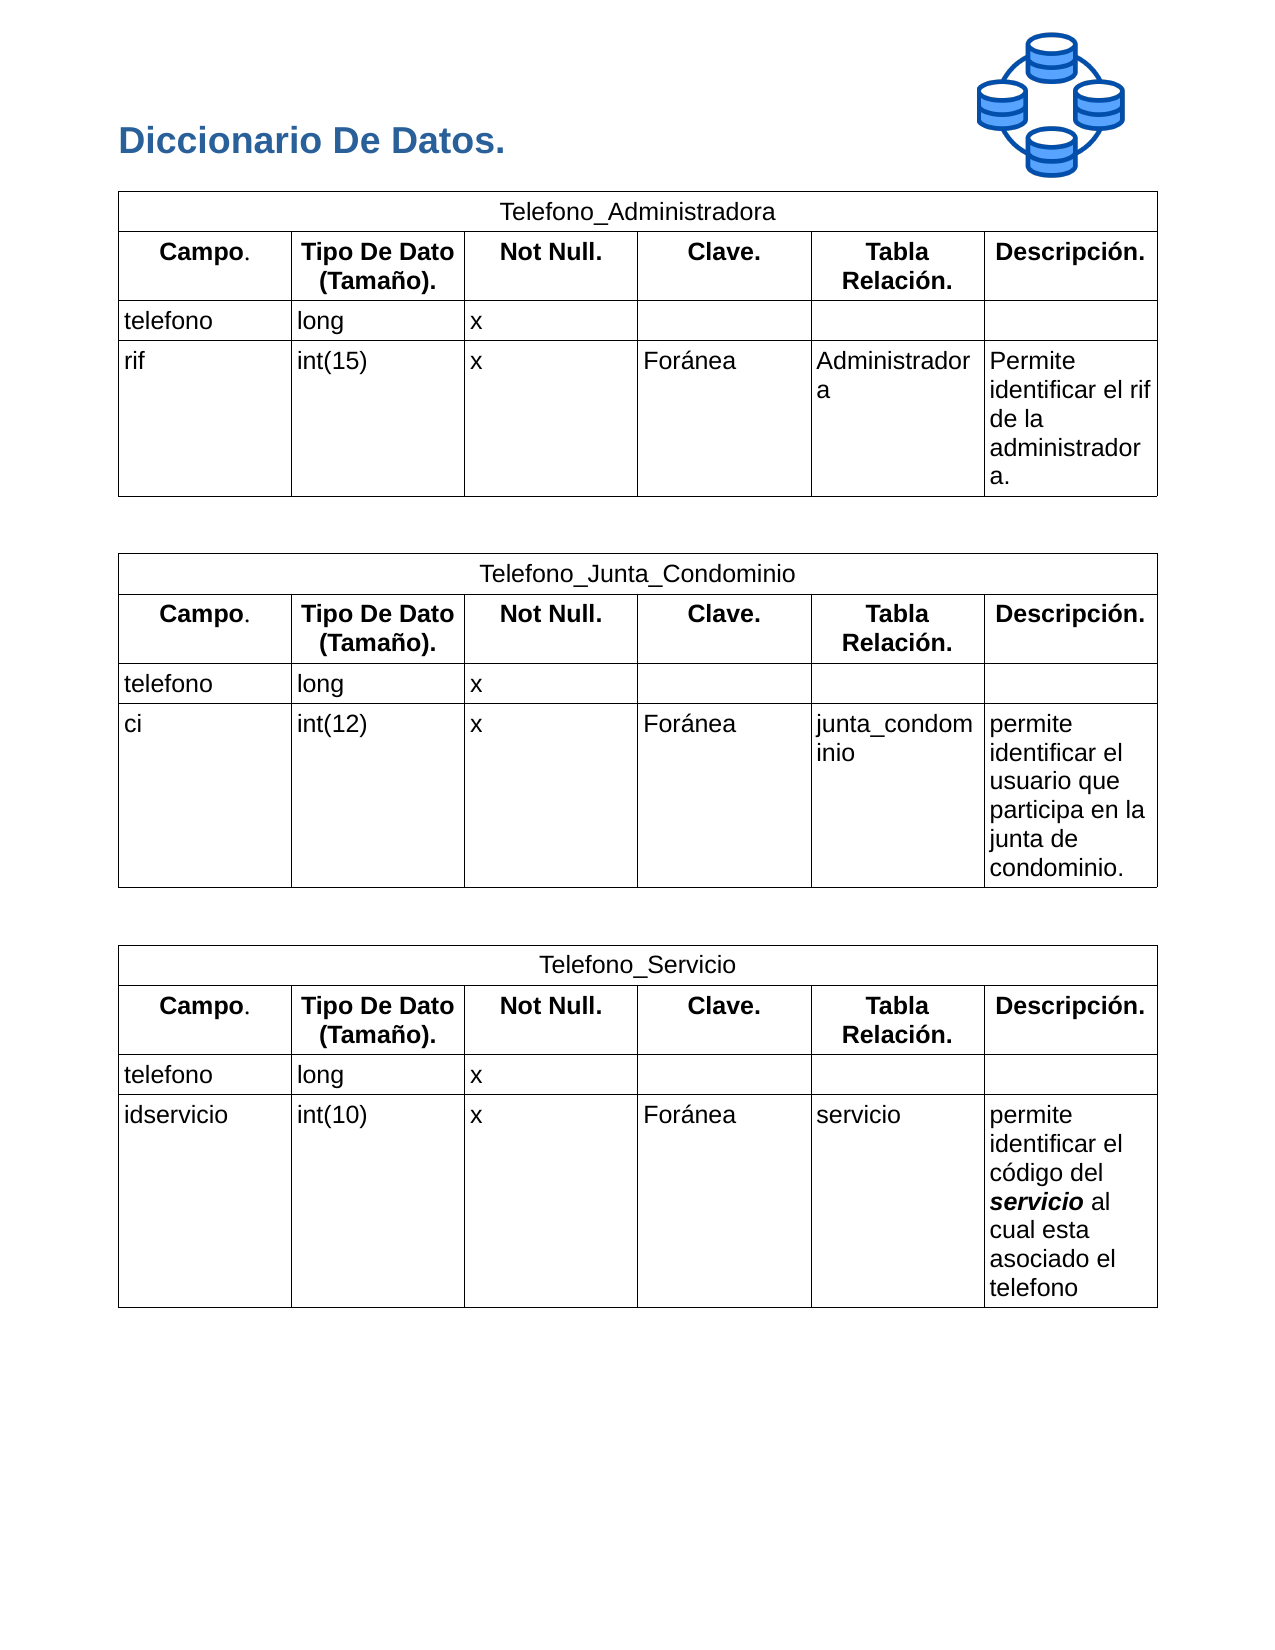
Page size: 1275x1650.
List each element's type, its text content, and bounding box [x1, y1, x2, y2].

table_cell Descripción. [985, 232, 1157, 300]
table_cell x [465, 301, 637, 340]
table_cell Campo. [119, 232, 291, 300]
table_cell Not Null. [465, 595, 637, 663]
table_cell int(15) [292, 341, 464, 496]
table_cell x [465, 1095, 637, 1307]
table_cell Foránea [638, 341, 811, 496]
table_cell servicio [812, 1095, 984, 1307]
table_cell [638, 664, 811, 703]
table_cell x [465, 1055, 637, 1094]
table_cell Campo. [119, 986, 291, 1054]
table_cell long [292, 301, 464, 340]
table_cell Clave. [638, 595, 811, 663]
table_cell Foránea [638, 704, 811, 887]
table_cell rif [119, 341, 291, 496]
table_header Telefono_Administradora [119, 192, 1157, 231]
table_cell [638, 1055, 811, 1094]
table_cell [812, 1055, 984, 1094]
table_cell telefono [119, 301, 291, 340]
table_cell ci [119, 704, 291, 887]
table_cell [638, 301, 811, 340]
table_cell Administradora [812, 341, 984, 496]
table_cell Tabla Relación. [812, 986, 984, 1054]
table_cell Foránea [638, 1095, 811, 1307]
table_cell x [465, 664, 637, 703]
table_cell idservicio [119, 1095, 291, 1307]
table_cell Tipo De Dato (Tamaño). [292, 595, 464, 663]
table_cell Campo. [119, 595, 291, 663]
table_header Telefono_Servicio [119, 946, 1157, 985]
table_cell Descripción. [985, 595, 1157, 663]
table_cell Tipo De Dato (Tamaño). [292, 986, 464, 1054]
table_cell Clave. [638, 986, 811, 1054]
table_cell int(12) [292, 704, 464, 887]
table_cell Permite identificar el rif de la administradora. [985, 341, 1157, 496]
table_cell Descripción. [985, 986, 1157, 1054]
table_cell [812, 664, 984, 703]
table_cell int(10) [292, 1095, 464, 1307]
table_cell telefono [119, 664, 291, 703]
table_cell Not Null. [465, 986, 637, 1054]
table_cell Not Null. [465, 232, 637, 300]
table_cell [985, 301, 1157, 340]
table_cell Tabla Relación. [812, 595, 984, 663]
table_cell [812, 301, 984, 340]
table_cell permite identificar el usuario que participa en la junta de condominio. [985, 704, 1157, 887]
table_cell permite identificar el código del servicio al cual esta asociado el telefono [985, 1095, 1157, 1307]
table_cell Clave. [638, 232, 811, 300]
table_cell Tipo De Dato (Tamaño). [292, 232, 464, 300]
picture [977, 30, 1127, 180]
table_cell [985, 664, 1157, 703]
table_cell Tabla Relación. [812, 232, 984, 300]
table_cell telefono [119, 1055, 291, 1094]
table_cell junta_condominio [812, 704, 984, 887]
table_cell [985, 1055, 1157, 1094]
table_header Telefono_Junta_Condominio [119, 554, 1157, 594]
table_cell long [292, 664, 464, 703]
table_cell x [465, 341, 637, 496]
table_cell x [465, 704, 637, 887]
table_cell long [292, 1055, 464, 1094]
